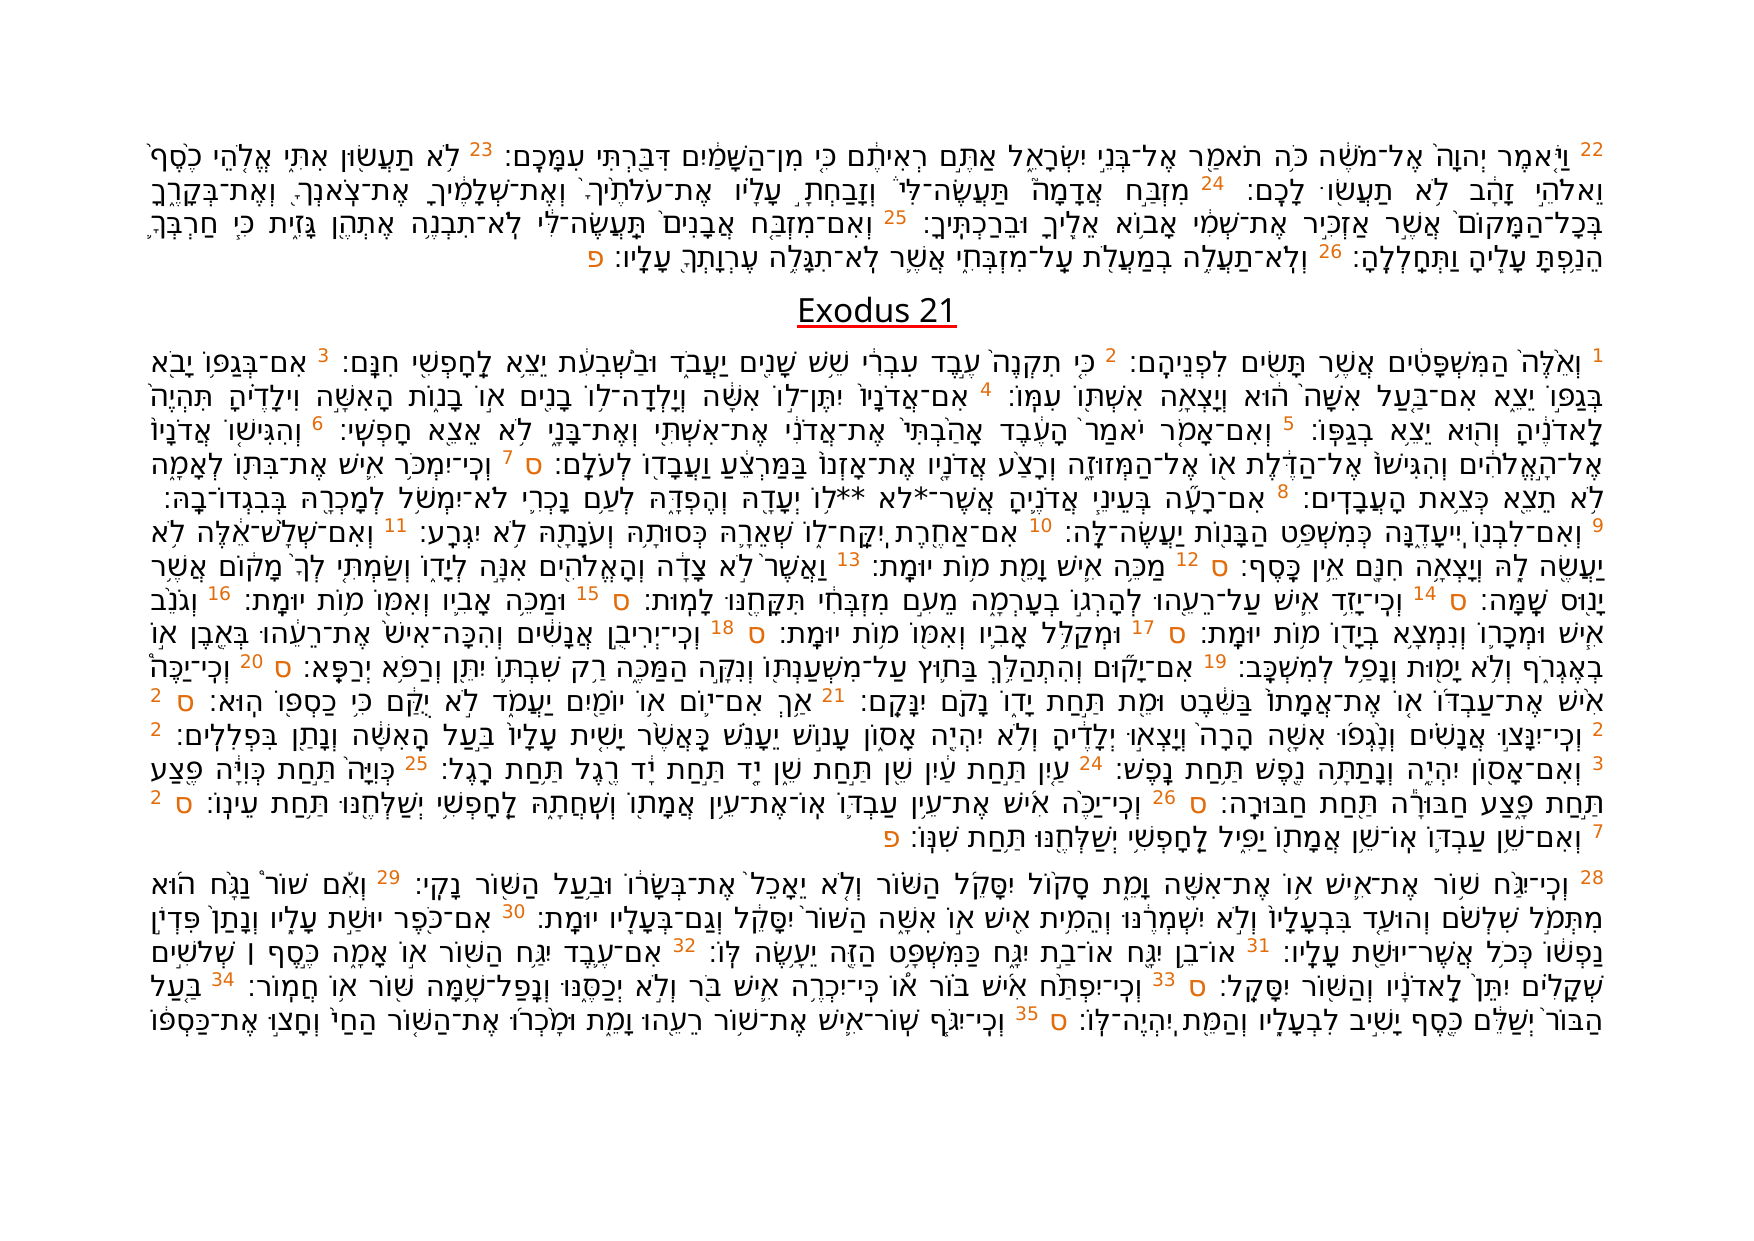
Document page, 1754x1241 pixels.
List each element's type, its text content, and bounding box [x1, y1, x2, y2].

text 22 וַיֹּ֤אמֶר יְהוָה֙ אֶל־מֹשֶׁ֔ה כֹּ֥ה תֹאמַ֖ר אֶל־בְּנֵ֣י יִשְׂרָאֵ֑ל אַתֶּ֣ם רְאִיתֶ֔ם כִּ֚י מִן־הַשָּׁמַ֔יִם דִּבַּ֖רְתִּי עִמָּכֶֽם׃ ‬‬‬23 לֹ֥א תַעֲשׂ֖וּן אִתִּ֑י אֱלֹ֤הֵי כֶ֙סֶף֙ וֵאלֹהֵ֣י זָהָ֔ב לֹ֥א תַעֲשׂ֖וּ לָכֶֽם׃ ‬‬‬24 מִזְבַּ֣ח אֲדָמָה֮ תַּעֲשֶׂה־לִּי֒ וְזָבַחְתָּ֣ עָלָ֗יו אֶת־עֹלֹתֶ֙יךָ֙ וְאֶת־שְׁלָמֶ֔יךָ אֶת־צֹֽאנְךָ֖ וְאֶת־בְּקָרֶ֑ךָ בְּכָל־הַמָּקוֹם֙ אֲשֶׁ֣ר אַזְכִּ֣יר אֶת־שְׁמִ֔י אָב֥וֹא אֵלֶ֖יךָ וּבֵרַכְתִּֽיךָ׃ ‬‬‬25 וְאִם־מִזְבַּ֤ח אֲבָנִים֙ תַּֽעֲשֶׂה־לִּ֔י לֹֽא־תִבְנֶ֥ה אֶתְהֶ֖ן גָּזִ֑ית כִּ֧י חַרְבְּךָ֛ הֵנַ֥פְתָּ עָלֶ֖יהָ וַתְּחַֽלְלֶֽהָ׃ ‬‬‬26 וְלֹֽא־תַעֲלֶ֥ה בְמַעֲלֹ֖ת עַֽל־מִזְבְּחִ֑י אֲשֶׁ֛ר לֹֽא־תִגָּלֶ֥ה עֶרְוָתְךָ֖ עָלָֽיו׃ פ ‬‬‬‬‬‬‬‬ [150, 139, 1604, 275]
text 28 וְכִֽי־יִגַּ֨ח שׁ֥וֹר אֶת־אִ֛ישׁ א֥וֹ אֶת־אִשָּׁ֖ה וָמֵ֑ת סָק֨וֹל יִסָּקֵ֜ל הַשּׁ֗וֹר וְלֹ֤א יֵאָכֵל֙ אֶת־בְּשָׂר֔וֹ וּבַ֥עַל הַשּׁ֖וֹר נָקִֽי׃ ‬‬‬29 וְאִ֡ם שׁוֹר֩ נַגָּ֨ח ה֜וּא מִתְּמֹ֣ל שִׁלְשֹׁ֗ם וְהוּעַ֤ד בִּבְעָלָיו֙ וְלֹ֣א יִשְׁמְרֶ֔נּוּ וְהֵמִ֥ית אִ֖ישׁ א֣וֹ אִשָּׁ֑ה הַשּׁוֹר֙ יִסָּקֵ֔ל וְגַם־בְּעָלָ֖יו יוּמָֽת׃ ‬‬‬30 אִם־כֹּ֖פֶר יוּשַׁ֣ת עָלָ֑יו וְנָתַן֙ פִּדְיֹ֣ן נַפְשׁ֔וֹ כְּכֹ֥ל אֲשֶׁר־יוּשַׁ֖ת עָלָֽיו׃ ‬‬‬31 אוֹ־בֵ֥ן יִגָּ֖ח אוֹ־בַ֣ת יִגָּ֑ח כַּמִּשְׁפָּ֥ט הַזֶּ֖ה יֵעָ֥שֶׂה לּֽוֹ׃ ‬‬‬32 אִם־עֶ֛בֶד יִגַּ֥ח הַשּׁ֖וֹר א֣וֹ אָמָ֑ה כֶּ֣סֶף ׀ שְׁלֹשִׁ֣ים שְׁקָלִ֗ים יִתֵּן֙ לַֽאדֹנָ֔יו וְהַשּׁ֖וֹר יִסָּקֵֽל׃ ס ‬‬‬33 וְכִֽי־יִפְתַּ֨ח אִ֜ישׁ בּ֗וֹר א֠וֹ כִּֽי־יִכְרֶ֥ה אִ֛ישׁ בֹּ֖ר וְלֹ֣א יְכַסֶּ֑נּוּ וְנָֽפַל־שָׁ֥מָּה שּׁ֖וֹר א֥וֹ חֲמֽוֹר׃ ‬‬‬34 בַּ֤עַל הַבּוֹר֙ יְשַׁלֵּ֔ם כֶּ֖סֶף יָשִׁ֣יב לִבְעָלָ֑יו וְהַמֵּ֖ת יִֽהְיֶה־לּֽוֹ׃ ס ‬‬‬35 וְכִֽי־יִגֹּ֧ף שֽׁוֹר־אִ֛ישׁ אֶת־שׁ֥וֹר רֵעֵ֖הוּ וָמֵ֑ת וּמָ֨כְר֜וּ אֶת־הַשּׁ֤וֹר הַחַי֙ וְחָצ֣וּ אֶת־כַּסְפּ֔וֹ וְגַ֥ם אֶת־הַמֵּ֖ת יֽ͏ֶחֱצֽוּן׃ ‬‬‬36 א֣וֹ נוֹדַ֗ע כִּ֠י שׁ֣וֹר נַגָּ֥ח הוּא֙ מִתְּמ֣וֹל שִׁלְשֹׁ֔ם וְלֹ֥א יִשְׁמְרֶ֖נּוּ בְּעָלָ֑יו שַׁלֵּ֨ם יְשַׁלֵּ֥ם שׁוֹר֙ תַּ֣חַת הַשּׁ֔וֹר וְהַמֵּ֖ת יִֽהְיֶה־לּֽוֹ׃ ס ‬‬‬37 כִּ֤י יִגְנֹֽב־אִישׁ֙ שׁ֣וֹר אוֹ־שֶׂ֔ה וּטְבָח֖וֹ א֣וֹ מְכָר֑וֹ חֲמִשָּׁ֣ה בָקָ֗ר יְשַׁלֵּם֙ תַּ֣חַת הַשּׁ֔וֹר וְאַרְבַּע־צֹ֖אן תַּ֥חַת הַשֶּֽׂה׃ ‬‬‬‬‬‬‬‬‬‬‬‬‬ [150, 867, 1604, 1037]
text Exodus 21 [150, 287, 1604, 333]
text 1 וְאֵ֙לֶּה֙ הַמִּשְׁפָּטִ֔ים אֲשֶׁ֥ר תָּשִׂ֖ים לִפְנֵיהֶֽם׃ 2 כִּ֤י תִקְנֶה֙ עֶ֣בֶד עִבְרִ֔י שֵׁ֥שׁ שָׁנִ֖ים יַעֲבֹ֑ד וּבַ֨שְּׁבִעִ֔ת יֵצֵ֥א לַֽחָפְשִׁ֖י חִנָּֽם׃ ‬‬‬3 אִם־בְּגַפּ֥וֹ יָבֹ֖א בְּגַפּ֣וֹ יֵצֵ֑א אִם־בַּ֤עַל אִשָּׁה֙ ה֔וּא וְיָצְאָ֥ה אִשְׁתּ֖וֹ עִמּֽוֹ׃ ‬‬‬4 אִם־אֲדֹנָיו֙ יִתֶּן־ל֣וֹ אִשָּׁ֔ה וְיָלְדָה־ל֥וֹ בָנִ֖ים א֣וֹ בָנ֑וֹת הָאִשָּׁ֣ה וִילָדֶ֗יהָ תִּהְיֶה֙ לַֽאדֹנֶ֔יהָ וְה֖וּא יֵצֵ֥א בְגַפּֽוֹ׃ ‬‬‬5 וְאִם־אָמֹ֤ר יֹאמַר֙ הָעֶ֔בֶד אָהַ֙בְתִּי֙ אֶת־אֲדֹנִ֔י אֶת־אִשְׁתִּ֖י וְאֶת־בָּנָ֑י לֹ֥א אֵצֵ֖א חָפְשִֽׁי׃ ‬‬‬6 וְהִגִּישׁ֤וֹ אֲדֹנָיו֙ אֶל־הָ֣אֱלֹהִ֔ים וְהִגִּישׁוֹ֙ אֶל־הַדֶּ֔לֶת א֖וֹ אֶל־הַמְּזוּזָ֑ה וְרָצַ֨ע אֲדֹנָ֤יו אֶת־אָזְנוֹ֙ בַּמַּרְצֵ֔עַ וַעֲבָד֖וֹ לְעֹלָֽם׃ ס ‬‬‬7 וְכִֽי־יִמְכֹּ֥ר אִ֛ישׁ אֶת־בִּתּ֖וֹ לְאָמָ֑ה לֹ֥א תֵצֵ֖א כְּצֵ֥את הָעֲבָדִֽים׃ ‬‬‬8 אִם־רָעָ֞ה בְּעֵינֵ֧י אֲדֹנֶ֛יהָ אֲשֶׁר־*לא **ל֥וֹ יְעָדָ֖הּ וְהֶפְדָּ֑הּ לְעַ֥ם נָכְרִ֛י לֹא־יִמְשֹׁ֥ל לְמָכְרָ֖הּ בְּבִגְדוֹ־בָֽהּ׃ ‬‬‬9 וְאִם־לִבְנ֖וֹ יִֽיעָדֶ֑נָּה כְּמִשְׁפַּ֥ט הַבָּנ֖וֹת יַעֲשֶׂה־לָּֽה׃ ‬‬‬10 אִם־אַחֶ֖רֶת יִֽקַּֽח־ל֑וֹ שְׁאֵרָ֛הּ כְּסוּתָ֥הּ וְעֹנָתָ֖הּ לֹ֥א יִגְרָֽע׃ ‬‬‬11 וְאִם־שְׁלָ֨שׁ־אֵ֔לֶּה לֹ֥א יַעֲשֶׂ֖ה לָ֑הּ וְיָצְאָ֥ה חִנָּ֖ם אֵ֥ין כָּֽסֶף׃ ס ‬‬‬12 מַכֵּ֥ה אִ֛ישׁ וָמֵ֖ת מ֥וֹת יוּמָֽת׃ ‬‬‬13 וַאֲשֶׁר֙ לֹ֣א צָדָ֔ה וְהָאֱלֹהִ֖ים אִנָּ֣ה לְיָד֑וֹ וְשַׂמְתִּ֤י לְךָ֙ מָק֔וֹם אֲשֶׁ֥ר יָנ֖וּס שָֽׁמָּה׃ ס ‬‬‬14 וְכִֽי־יָזִ֥ד אִ֛ישׁ עַל־רֵעֵ֖הוּ לְהָרְג֣וֹ בְעָרְמָ֑ה מֵעִ֣ם מִזְבְּחִ֔י תִּקָּחֶ֖נּוּ לָמֽוּת׃ ס ‬‬‬15 וּמַכֵּ֥ה אָבִ֛יו וְאִמּ֖וֹ מ֥וֹת יוּמָֽת׃ ‬‬‬16 וְגֹנֵ֨ב אִ֧ישׁ וּמְכָר֛וֹ וְנִמְצָ֥א בְיָד֖וֹ מ֥וֹת יוּמָֽת׃ ס ‬‬‬17 וּמְקַלֵּ֥ל אָבִ֛יו וְאִמּ֖וֹ מ֥וֹת יוּמָֽת׃ ס ‬‬‬18 וְכִֽי־יְרִיבֻ֣ן אֲנָשִׁ֔ים וְהִכָּה־אִישׁ֙ אֶת־רֵעֵ֔הוּ בְּאֶ֖בֶן א֣וֹ בְאֶגְרֹ֑ף וְלֹ֥א יָמ֖וּת וְנָפַ֥ל לְמִשְׁכָּֽב׃ ‬‬‬19 אִם־יָק֞וּם וְהִתְהַלֵּ֥ךְ בַּח֛וּץ עַל־מִשְׁעַנְתּ֖וֹ וְנִקָּ֣ה הַמַּכֶּ֑ה רַ֥ק שִׁבְתּ֛וֹ יִתֵּ֖ן וְרַפֹּ֥א יְרַפֵּֽא׃ ס ‬‬‬20 וְכִֽי־יַכֶּה֩ אִ֨ישׁ אֶת־עַבְדּ֜וֹ א֤וֹ אֶת־אֲמָתוֹ֙ בַּשֵּׁ֔בֶט וּמֵ֖ת תַּ֣חַת יָד֑וֹ נָקֹ֖ם יִנָּקֵֽם׃ ‬‬‬21 אַ֥ךְ אִם־י֛וֹם א֥וֹ יוֹמַ֖יִם יַעֲמֹ֑ד לֹ֣א יֻקַּ֔ם כִּ֥י כַסְפּ֖וֹ הֽוּא׃ ס ‬‬‬22 וְכִֽי־יִנָּצ֣וּ אֲנָשִׁ֗ים וְנָ֨גְפ֜וּ אִשָּׁ֤ה הָרָה֙ וְיָצְא֣וּ יְלָדֶ֔יהָ וְלֹ֥א יִהְיֶ֖ה אָס֑וֹן עָנ֣וֹשׁ יֵעָנֵ֗שׁ כּֽ͏ַאֲשֶׁ֨ר יָשִׁ֤ית עָלָיו֙ בַּ֣עַל הָֽאִשָּׁ֔ה וְנָתַ֖ן בִּפְלִלִֽים׃ ‬‬‬23 וְאִם־אָס֖וֹן יִהְיֶ֑ה וְנָתַתָּ֥ה נֶ֖פֶשׁ תַּ֥חַת נָֽפֶשׁ׃ ‬‬‬24 עַ֚יִן תַּ֣חַת עַ֔יִן שֵׁ֖ן תַּ֣חַת שֵׁ֑ן יָ֚ד תַּ֣חַת יָ֔ד רֶ֖גֶל תַּ֥חַת רָֽגֶל׃ ‬‬‬25 כְּוִיָּה֙ תַּ֣חַת כְּוִיָּ֔ה פֶּ֖צַע תַּ֣חַת פָּ֑צַע חַבּוּרָ֕ה תַּ֖חַת חַבּוּרָֽה׃ ס ‬‬‬26 וְכִֽי־יַכֶּ֨ה אִ֜ישׁ אֶת־עֵ֥ין עַבְדּ֛וֹ אֽוֹ־אֶת־עֵ֥ין אֲמָת֖וֹ וְשִֽׁחֲתָ֑הּ לֽ͏ַחָפְשִׁ֥י יְשַׁלְּחֶ֖נּוּ תַּ֥חַת עֵינֽוֹ׃ ס ‬‬‬27 וְאִם־שֵׁ֥ן עַבְדּ֛וֹ אֽוֹ־שֵׁ֥ן אֲמָת֖וֹ יַפִּ֑יל לֽ͏ַחָפְשִׁ֥י יְשַׁלְּחֶ֖נּוּ תַּ֥חַת שִׁנּֽוֹ׃ פ ‬‬‬‬‬‬‬‬‬‬‬‬‬‬‬‬‬‬‬‬‬‬‬‬‬‬‬‬‬ [150, 345, 1604, 854]
